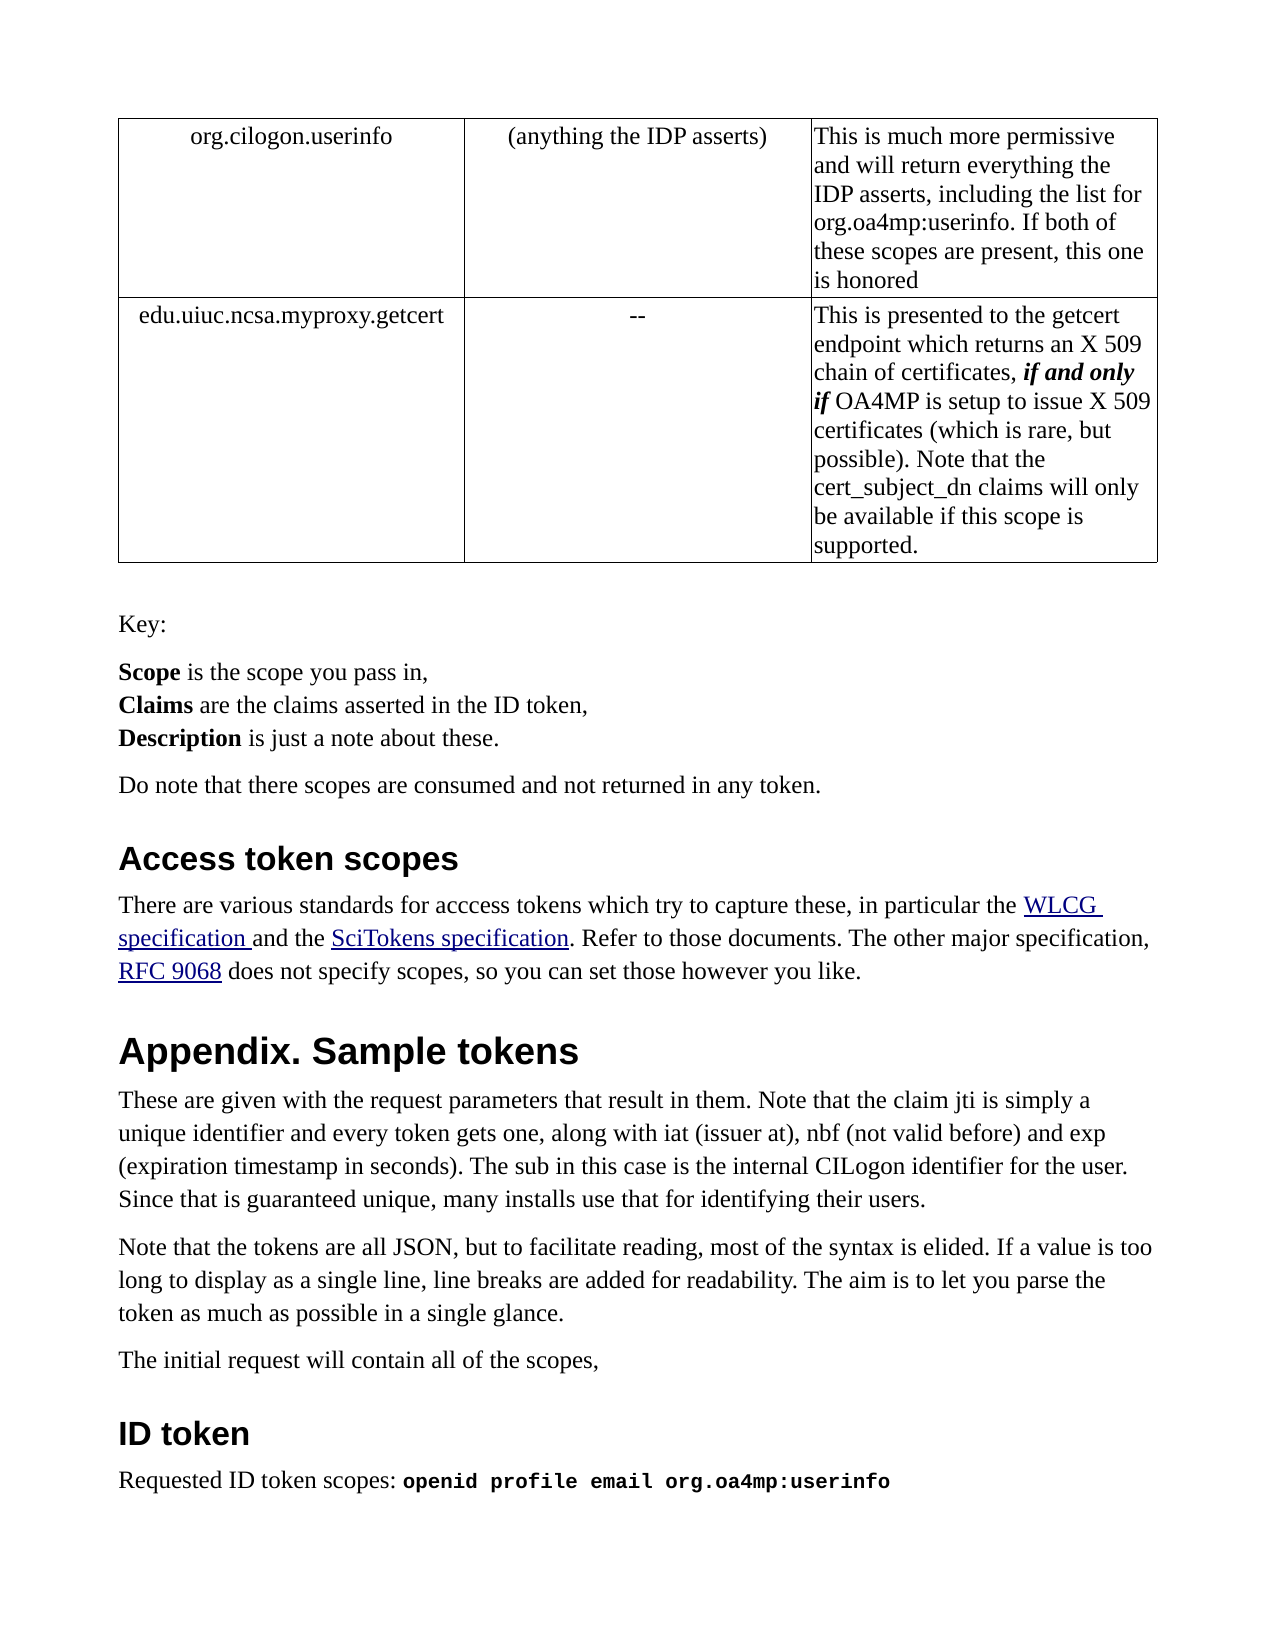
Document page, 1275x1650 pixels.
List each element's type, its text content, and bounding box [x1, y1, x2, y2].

text Note that the tokens are all JSON, but to facilitate reading, most of the syntax is elided. If a value is too long to display as a single line, line breaks are added for readability. The aim is to let you parse the token as much as possible in a single glance. [118, 1232, 1157, 1326]
text The initial request will contain all of the scopes, [118, 1345, 1157, 1374]
text Do note that there scopes are consumed and not returned in any token. [118, 771, 1157, 799]
table_cell org.cilogon.userinfo [119, 119, 464, 297]
text Scope is the scope you pass in, Claims are the claims asserted in the ID token, Description is just a note about these. [118, 657, 1157, 752]
table_cell This is presented to the getcert endpoint which returns an X 509 chain of certificates, if and only if OA4MP is setup to issue X 509 certificates (which is rare, but possible). Note that the cert_subject_dn claims will only be available if this scope is supported. [812, 298, 1157, 562]
subtitle ID token [118, 1414, 1157, 1452]
subtitle Access token scopes [118, 839, 1157, 878]
table_cell edu.uiuc.ncsa.myproxy.getcert [119, 298, 464, 562]
text Key: [118, 609, 1157, 638]
subtitle Appendix. Sample tokens [118, 1029, 1157, 1072]
text There are various standards for acccess tokens which try to capture these, in particular the WLCG specification and the SciTokens specification. Refer to those documents. The other major specification, RFC 9068 does not specify scopes, so you can set those however you like. [118, 890, 1157, 985]
text Requested ID token scopes: openid profile email org.oa4mp:userinfo [118, 1465, 1157, 1494]
text These are given with the request parameters that result in them. Note that the claim jti is simply a unique identifier and every token gets one, along with iat (issuer at), nbf (not valid before) and exp (expiration timestamp in seconds). The sub in this case is the internal CILogon identifier for the user. Since that is guaranteed unique, many installs use that for identifying their users. [118, 1085, 1157, 1213]
table_cell This is much more permissive and will return everything the IDP asserts, including the list for org.oa4mp:userinfo. If both of these scopes are present, this one is honored [812, 119, 1157, 297]
table_cell (anything the IDP asserts) [465, 119, 811, 297]
table_cell -- [465, 298, 811, 562]
